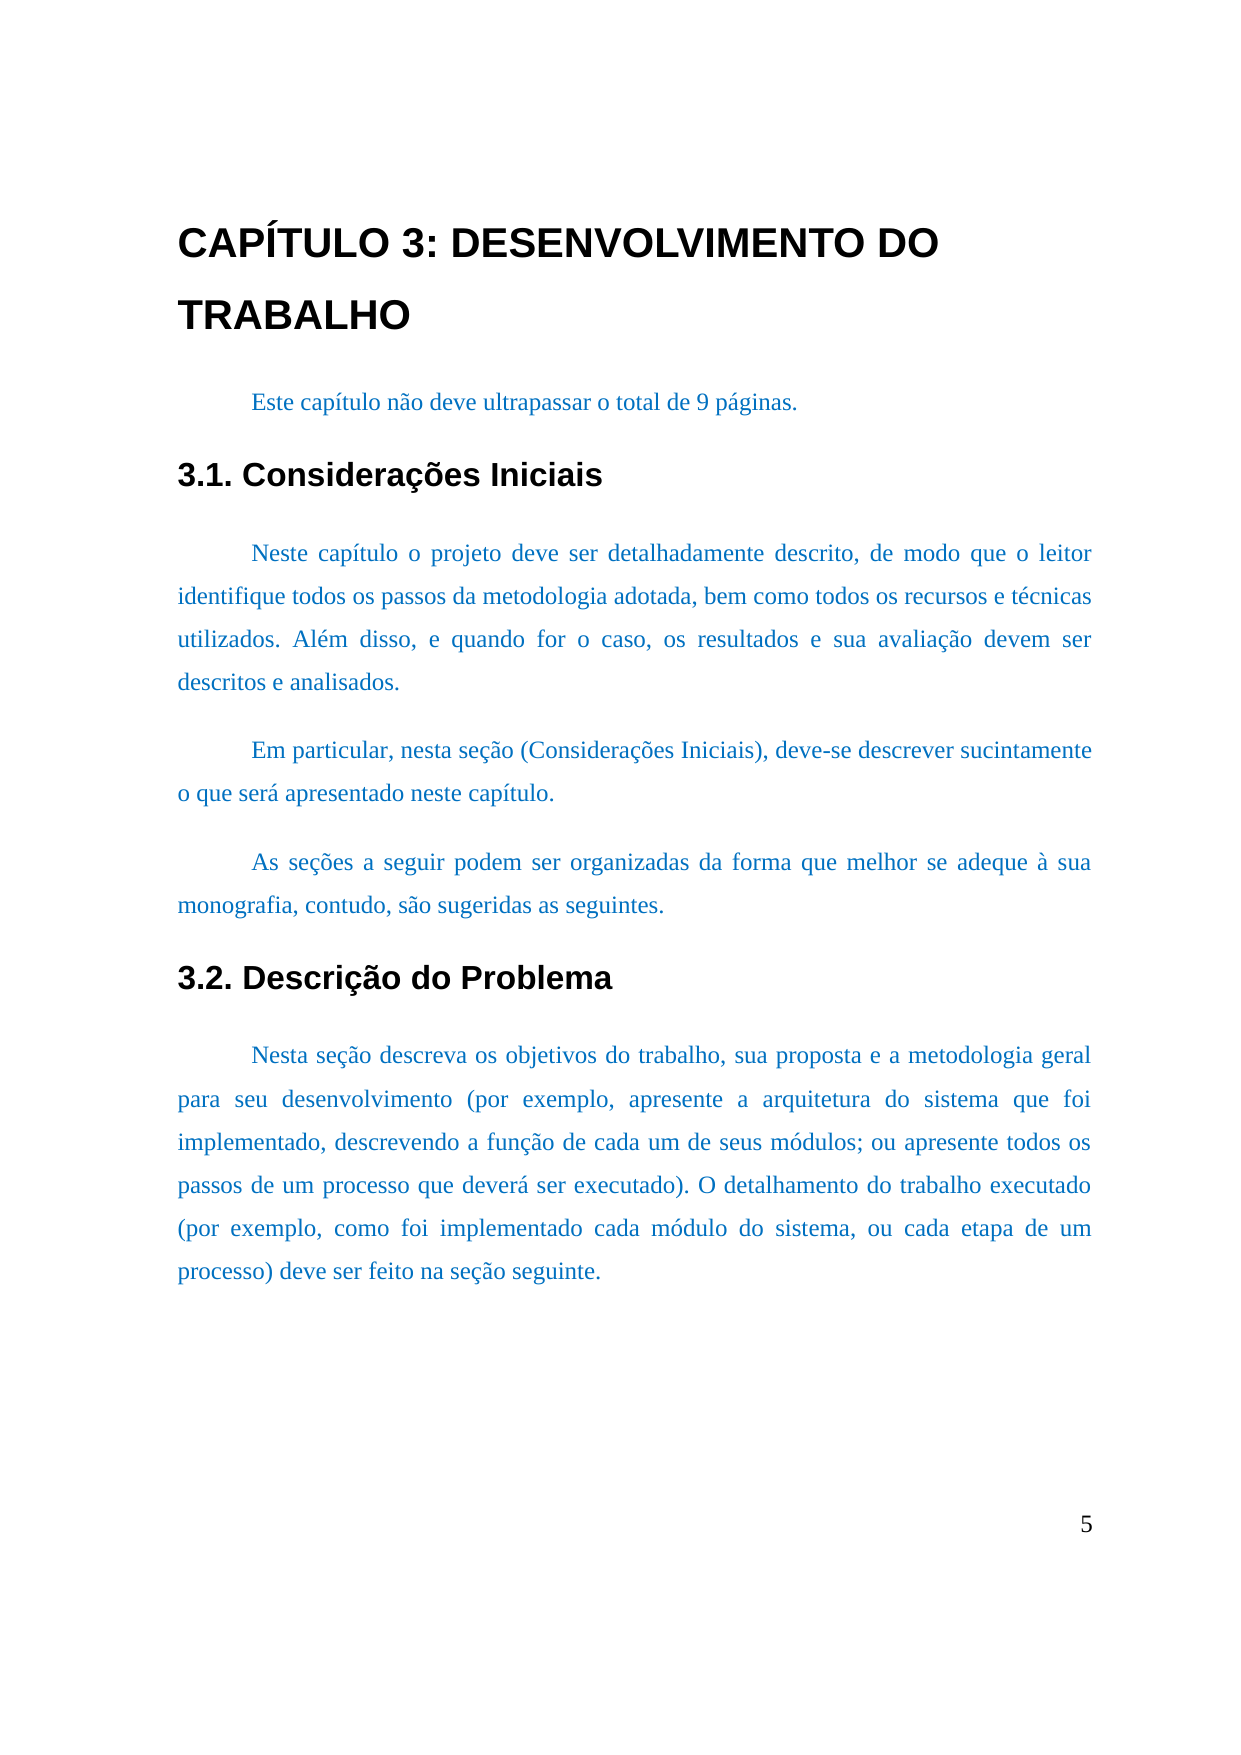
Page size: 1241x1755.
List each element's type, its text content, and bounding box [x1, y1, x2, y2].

text Neste capítulo o projeto deve ser detalhadamente descrito, de modo que o leitor identifique todos os passos da metodologia adotada, bem como todos os recursos e técnicas utilizados. Além disso, e quando for o caso, os resultados e sua avaliação devem ser descritos e analisados. [177, 538, 1093, 696]
text Este capítulo não deve ultrapassar o total de 9 páginas. [177, 387, 1093, 416]
subtitle CAPÍTULO 3: DESENVOLVIMENTO DO TRABALHO [177, 218, 1093, 338]
text Nesta seção descreva os objetivos do trabalho, sua proposta e a metodologia geral para seu desenvolvimento (por exemplo, apresente a arquitetura do sistema que foi implementado, descrevendo a função de cada um de seus módulos; ou apresente todos os passos de um processo que deverá ser executado). O detalhamento do trabalho executado (por exemplo, como foi implementado cada módulo do sistema, ou cada etapa de um processo) deve ser feito na seção seguinte. [177, 1041, 1093, 1285]
text Em particular, nesta seção (Considerações Iniciais), deve-se descrever sucintamente o que será apresentado neste capítulo. [177, 735, 1093, 807]
subtitle 3.2. Descrição do Problema [177, 958, 1093, 996]
text As seções a seguir podem ser organizadas da forma que melhor se adeque à sua monografia, contudo, são sugeridas as seguintes. [177, 847, 1093, 918]
subtitle 3.1. Considerações Iniciais [177, 455, 1093, 494]
